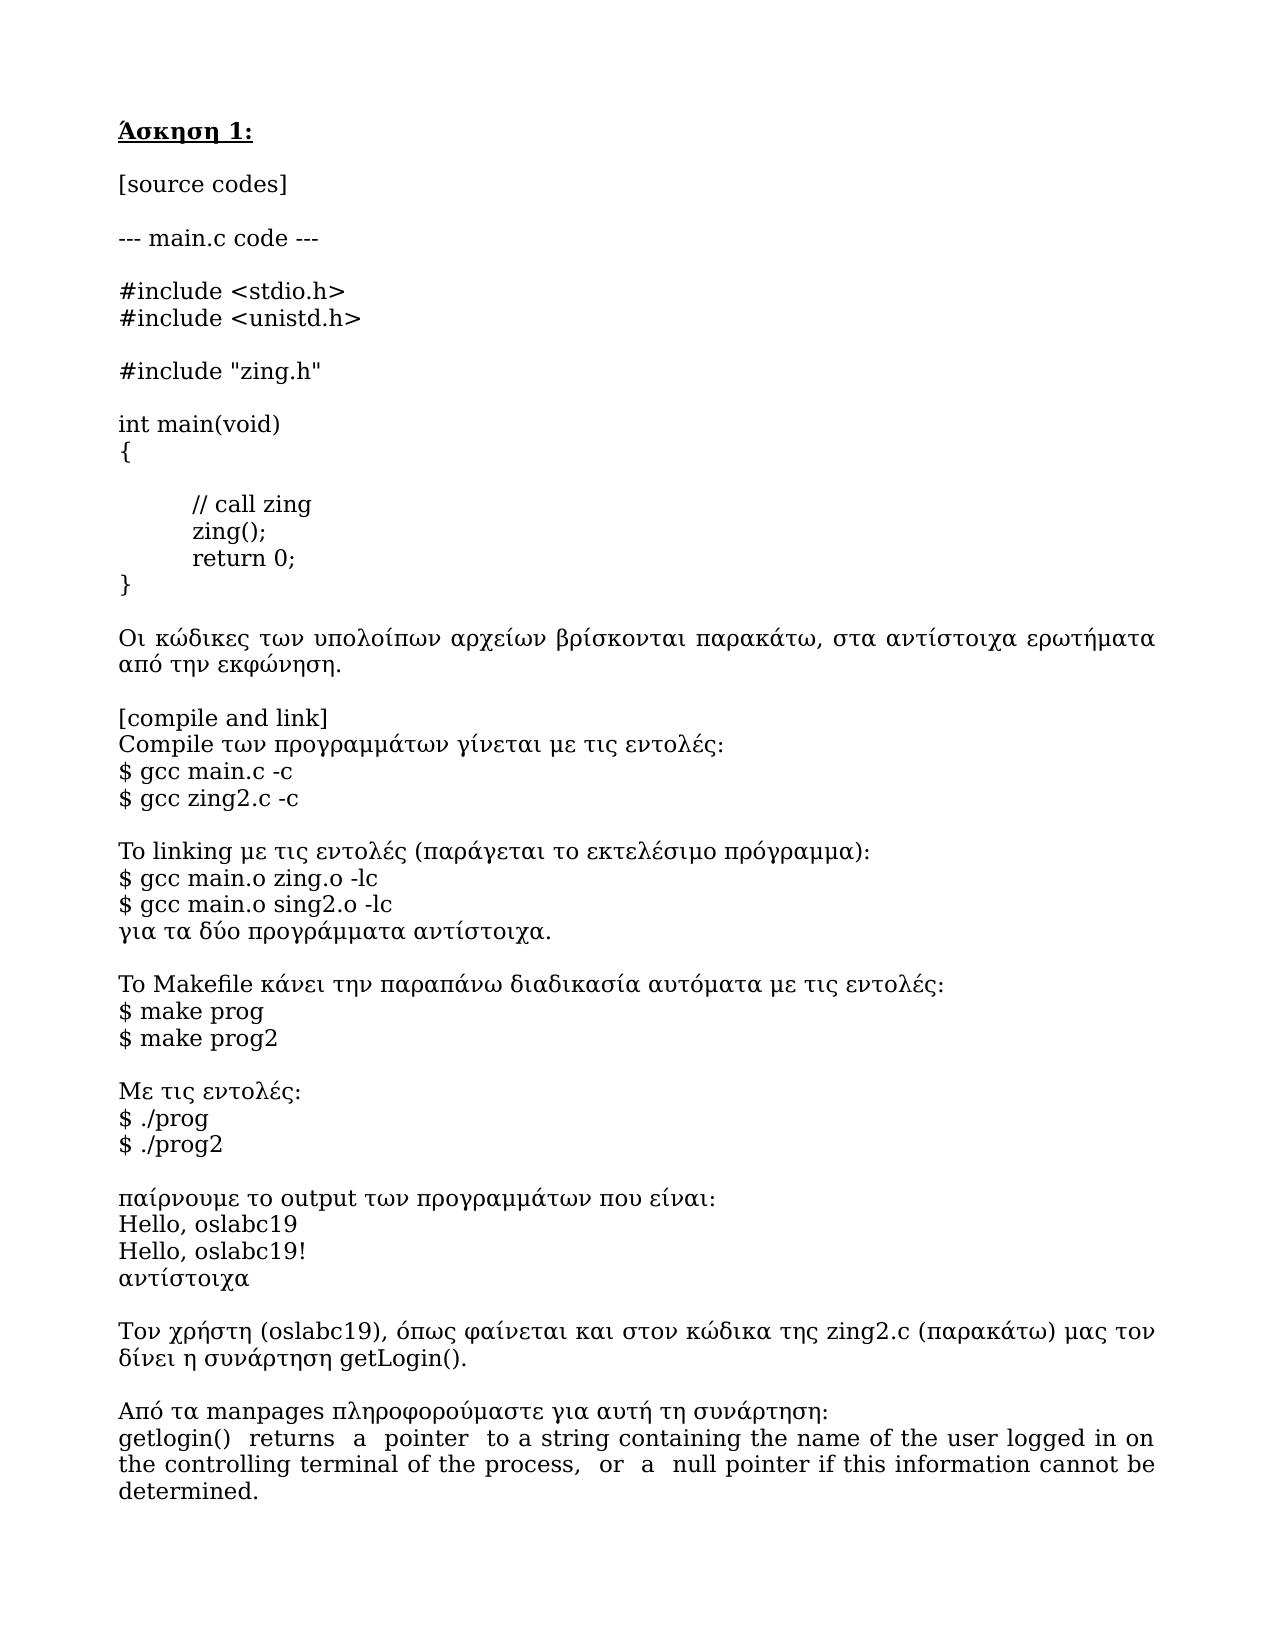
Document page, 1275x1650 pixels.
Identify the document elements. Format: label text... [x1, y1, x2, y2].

text [source codes] [118, 172, 1157, 198]
text Με τις εντολές: [118, 1078, 1157, 1105]
text Άσκηση 1: [118, 118, 1157, 145]
text Από τα manpages πληροφορούμαστε για αυτή τη συνάρτηση: [118, 1398, 1157, 1425]
text για τα δύο προγράμματα αντίστοιχα. [118, 918, 1157, 945]
text $ gcc main.o sing2.o -lc [118, 892, 1157, 918]
text } [118, 572, 1157, 598]
text To Makefile κάνει την παραπάνω διαδικασία αυτόματα με τις εντολές: [118, 972, 1157, 998]
text --- main.c code --- [118, 225, 1157, 252]
text $ gcc zing2.c -c [118, 785, 1157, 812]
text Compile των προγραμμάτων γίνεται με τις εντολές: [118, 732, 1157, 758]
text αντίστοιχα [118, 1265, 1157, 1292]
text #include <unistd.h> [118, 305, 1157, 332]
text { [118, 438, 1157, 465]
text $ ./prog2 [118, 1132, 1157, 1158]
text $ make prog2 [118, 1025, 1157, 1052]
text #include <stdio.h> [118, 278, 1157, 305]
text getlogin() returns a pointer to a string containing the name of the user logged in on the controlling terminal of the process, or a null pointer if this information cannot be determined. [118, 1425, 1157, 1505]
text Hello, oslabc19! [118, 1238, 1157, 1265]
text Οι κώδικες των υπολοίπων αρχείων βρίσκονται παρακάτω, στα αντίστοιχα ερωτήματα από την εκφώνηση. [118, 625, 1157, 678]
text zing(); [118, 518, 1157, 545]
text int main(void) [118, 412, 1157, 438]
text #include "zing.h" [118, 358, 1157, 385]
text παίρνουμε το output των προγραμμάτων που είναι: [118, 1185, 1157, 1212]
text $ gcc main.o zing.o -lc [118, 865, 1157, 892]
text [compile and link] [118, 705, 1157, 732]
text $ ./prog [118, 1105, 1157, 1132]
text $ gcc main.c -c [118, 758, 1157, 785]
text // call zing [118, 492, 1157, 518]
text $ make prog [118, 998, 1157, 1025]
text Τον χρήστη (oslabc19), όπως φαίνεται και στον κώδικα της zing2.c (παρακάτω) μας τον δίνει η συνάρτηση getLogin(). [118, 1318, 1157, 1372]
text To linking με τις εντολές (παράγεται το εκτελέσιμο πρόγραμμα): [118, 838, 1157, 865]
text return 0; [118, 545, 1157, 572]
text Hello, oslabc19 [118, 1212, 1157, 1238]
